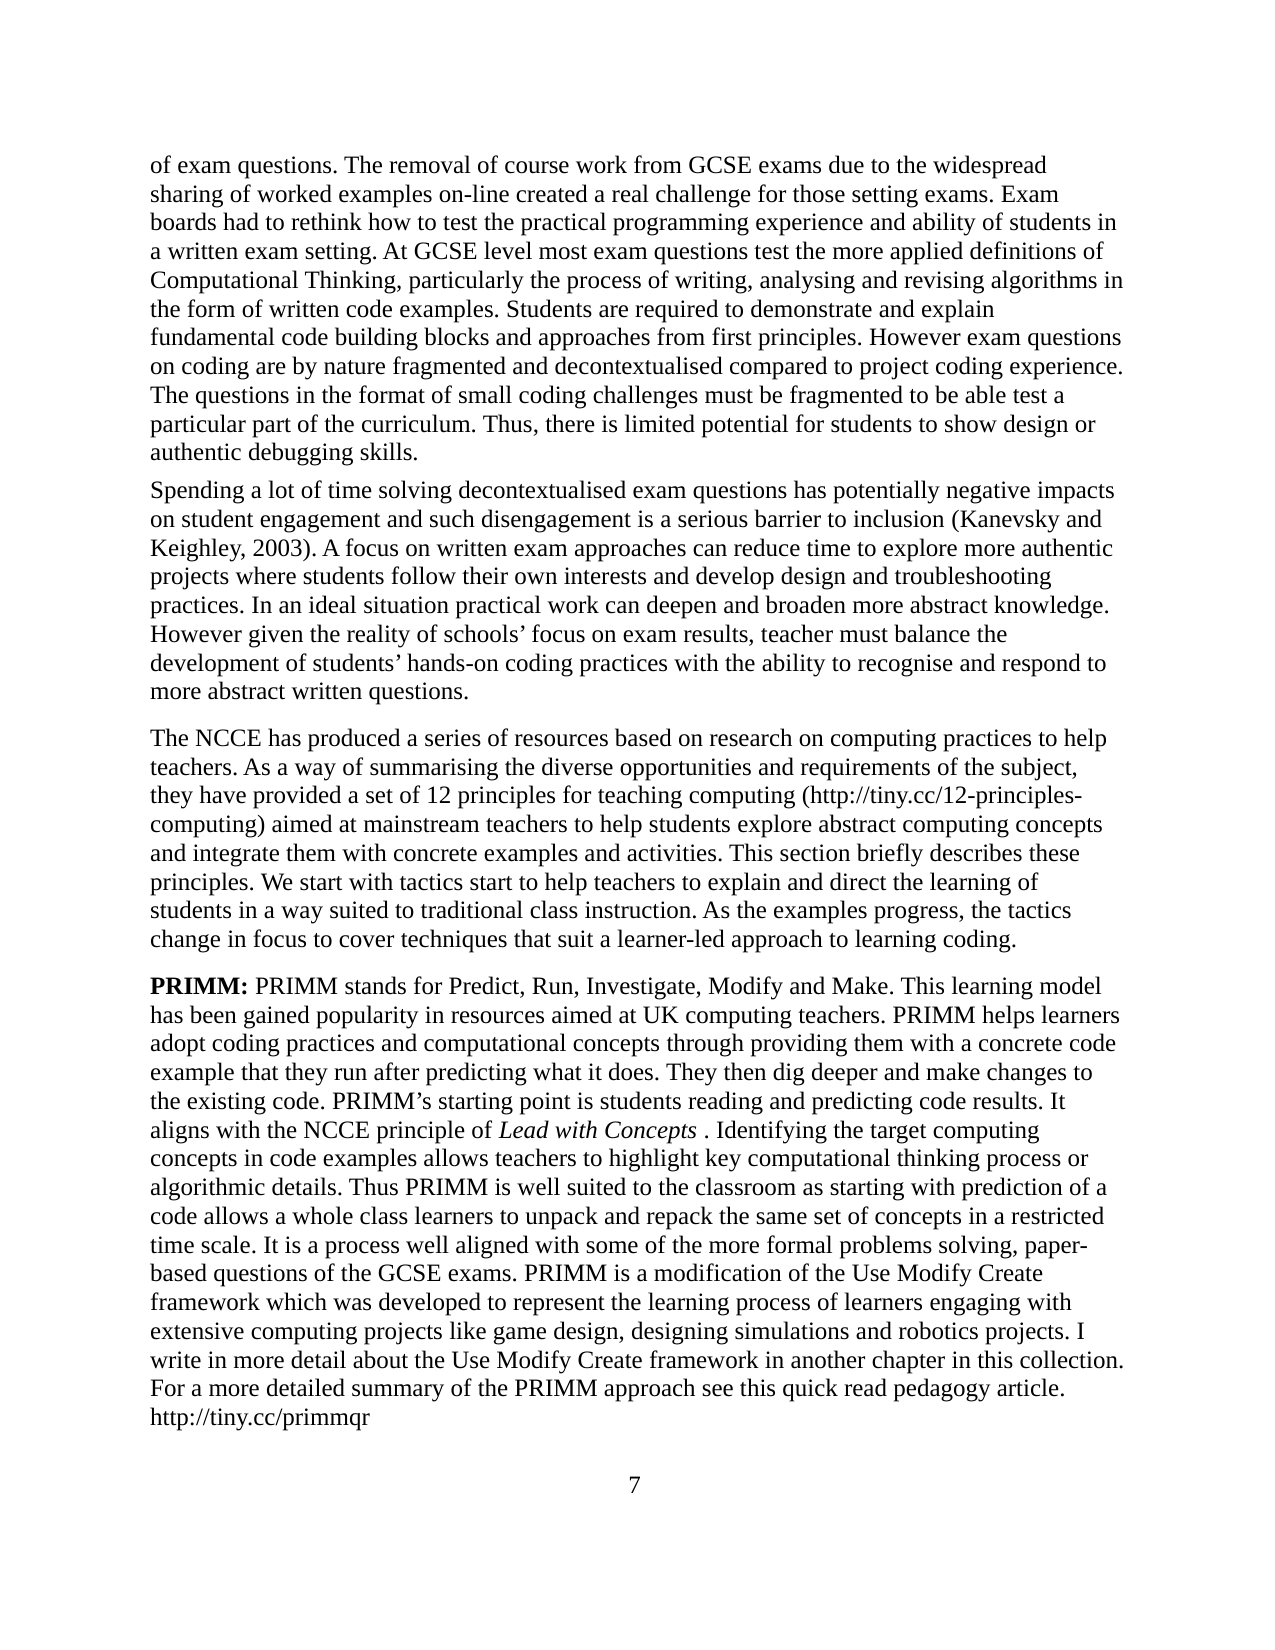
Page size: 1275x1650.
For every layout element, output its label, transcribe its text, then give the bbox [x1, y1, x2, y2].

text Spending a lot of time solving decontextualised exam questions has potentially negative impacts on student engagement and such disengagement is a serious barrier to inclusion (Kanevsky and Keighley, 2003). A focus on written exam approaches can reduce time to explore more authentic projects where students follow their own interests and develop design and troubleshooting practices. In an ideal situation practical work can deepen and broaden more abstract knowledge. However given the reality of schools’ focus on exam results, teacher must balance the development of students’ hands-on coding practices with the ability to recognise and respond to more abstract written questions. [150, 475, 1125, 705]
text The NCCE has produced a series of resources based on research on computing practices to help teachers. As a way of summarising the diverse opportunities and requirements of the subject, they have provided a set of 12 principles for teaching computing (http://tiny.cc/12-principles-computing) aimed at mainstream teachers to help students explore abstract computing concepts and integrate them with concrete examples and activities. This section briefly describes these principles. We start with tactics start to help teachers to explain and direct the learning of students in a way suited to traditional class instruction. As the examples progress, the tactics change in focus to cover techniques that suit a learner-led approach to learning coding. [150, 723, 1125, 953]
text PRIMM: PRIMM stands for Predict, Run, Investigate, Modify and Make. This learning model has been gained popularity in resources aimed at UK computing teachers. PRIMM helps learners adopt coding practices and computational concepts through providing them with a concrete code example that they run after predicting what it does. They then dig deeper and make changes to the existing code. PRIMM’s starting point is students reading and predicting code results. It aligns with the NCCE principle of Lead with Concepts . Identifying the target computing concepts in code examples allows teachers to highlight key computational thinking process or algorithmic details. Thus PRIMM is well suited to the classroom as starting with prediction of a code allows a whole class learners to unpack and repack the same set of concepts in a restricted time scale. It is a process well aligned with some of the more formal problems solving, paper-based questions of the GCSE exams. PRIMM is a modification of the Use Modify Create framework which was developed to represent the learning process of learners engaging with extensive computing projects like game design, designing simulations and robotics projects. I write in more detail about the Use Modify Create framework in another chapter in this collection. For a more detailed summary of the PRIMM approach see this quick read pedagogy article. http://tiny.cc/primmqr [150, 971, 1125, 1431]
text of exam questions. The removal of course work from GCSE exams due to the widespread sharing of worked examples on-line created a real challenge for those setting exams. Exam boards had to rethink how to test the practical programming experience and ability of students in a written exam setting. At GCSE level most exam questions test the more applied definitions of Computational Thinking, particularly the process of writing, analysing and revising algorithms in the form of written code examples. Students are required to demonstrate and explain fundamental code building blocks and approaches from first principles. However exam questions on coding are by nature fragmented and decontextualised compared to project coding experience. The questions in the format of small coding challenges must be fragmented to be able test a particular part of the curriculum. Thus, there is limited potential for students to show design or authentic debugging skills. [150, 150, 1125, 466]
